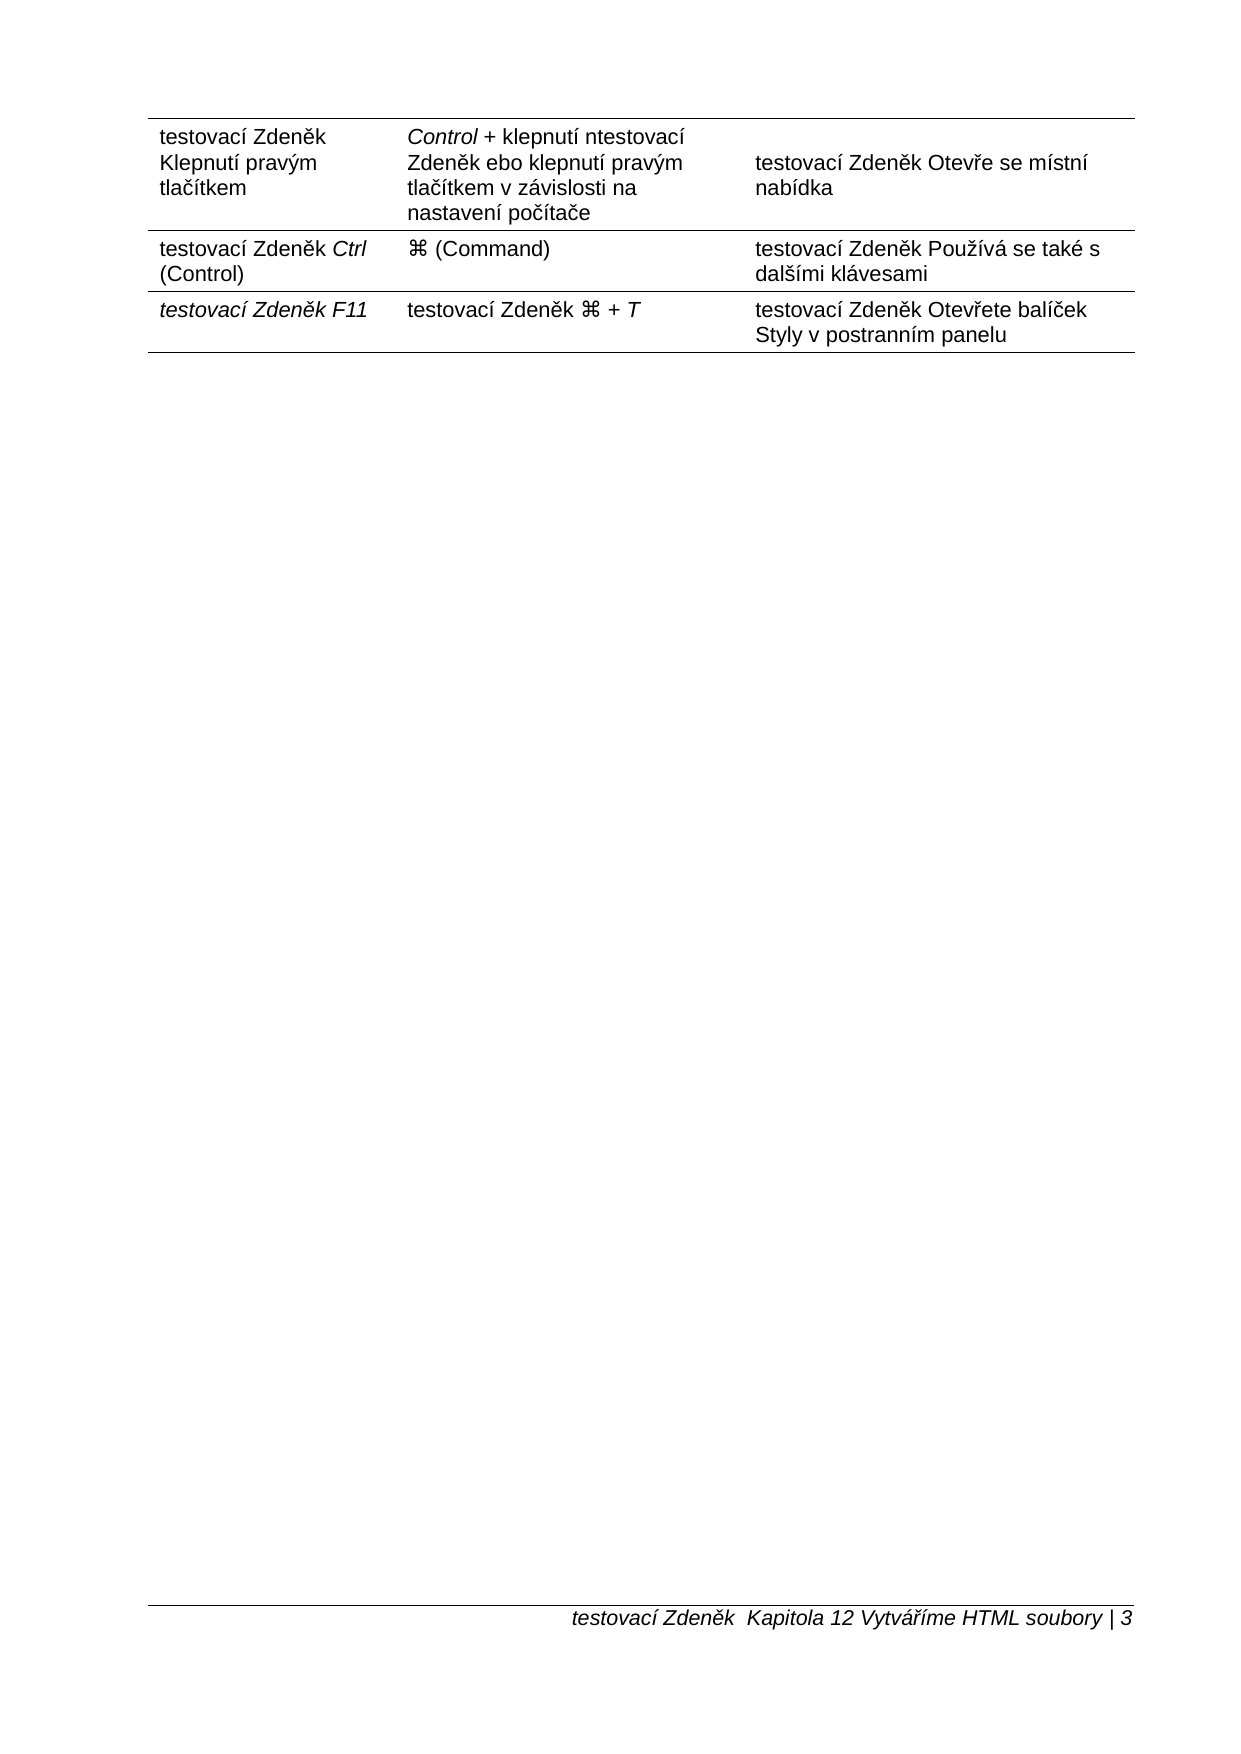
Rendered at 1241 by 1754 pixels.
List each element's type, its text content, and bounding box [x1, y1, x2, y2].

table_cell testovací Zdeněk Otevřete balíček Styly v postranním panelu [743, 292, 1135, 352]
table_cell testovací Zdeněk Ctrl (Control) [148, 231, 395, 291]
table_cell testovací Zdeněk Používá se také s dalšími klávesami [743, 231, 1135, 291]
table_cell testovací Zdeněk ⌘ + T [395, 292, 743, 352]
table_cell testovací Zdeněk F11 [148, 292, 395, 352]
table_cell Control + klepnutí ntestovací Zdeněk ebo klepnutí pravým tlačítkem v závislosti na nastavení počítače [395, 119, 743, 230]
table_cell ⌘ (Command) [395, 231, 743, 291]
table_cell testovací Zdeněk Otevře se místní nabídka [743, 119, 1135, 230]
table_cell testovací Zdeněk Klepnutí pravým tlačítkem [148, 119, 395, 230]
